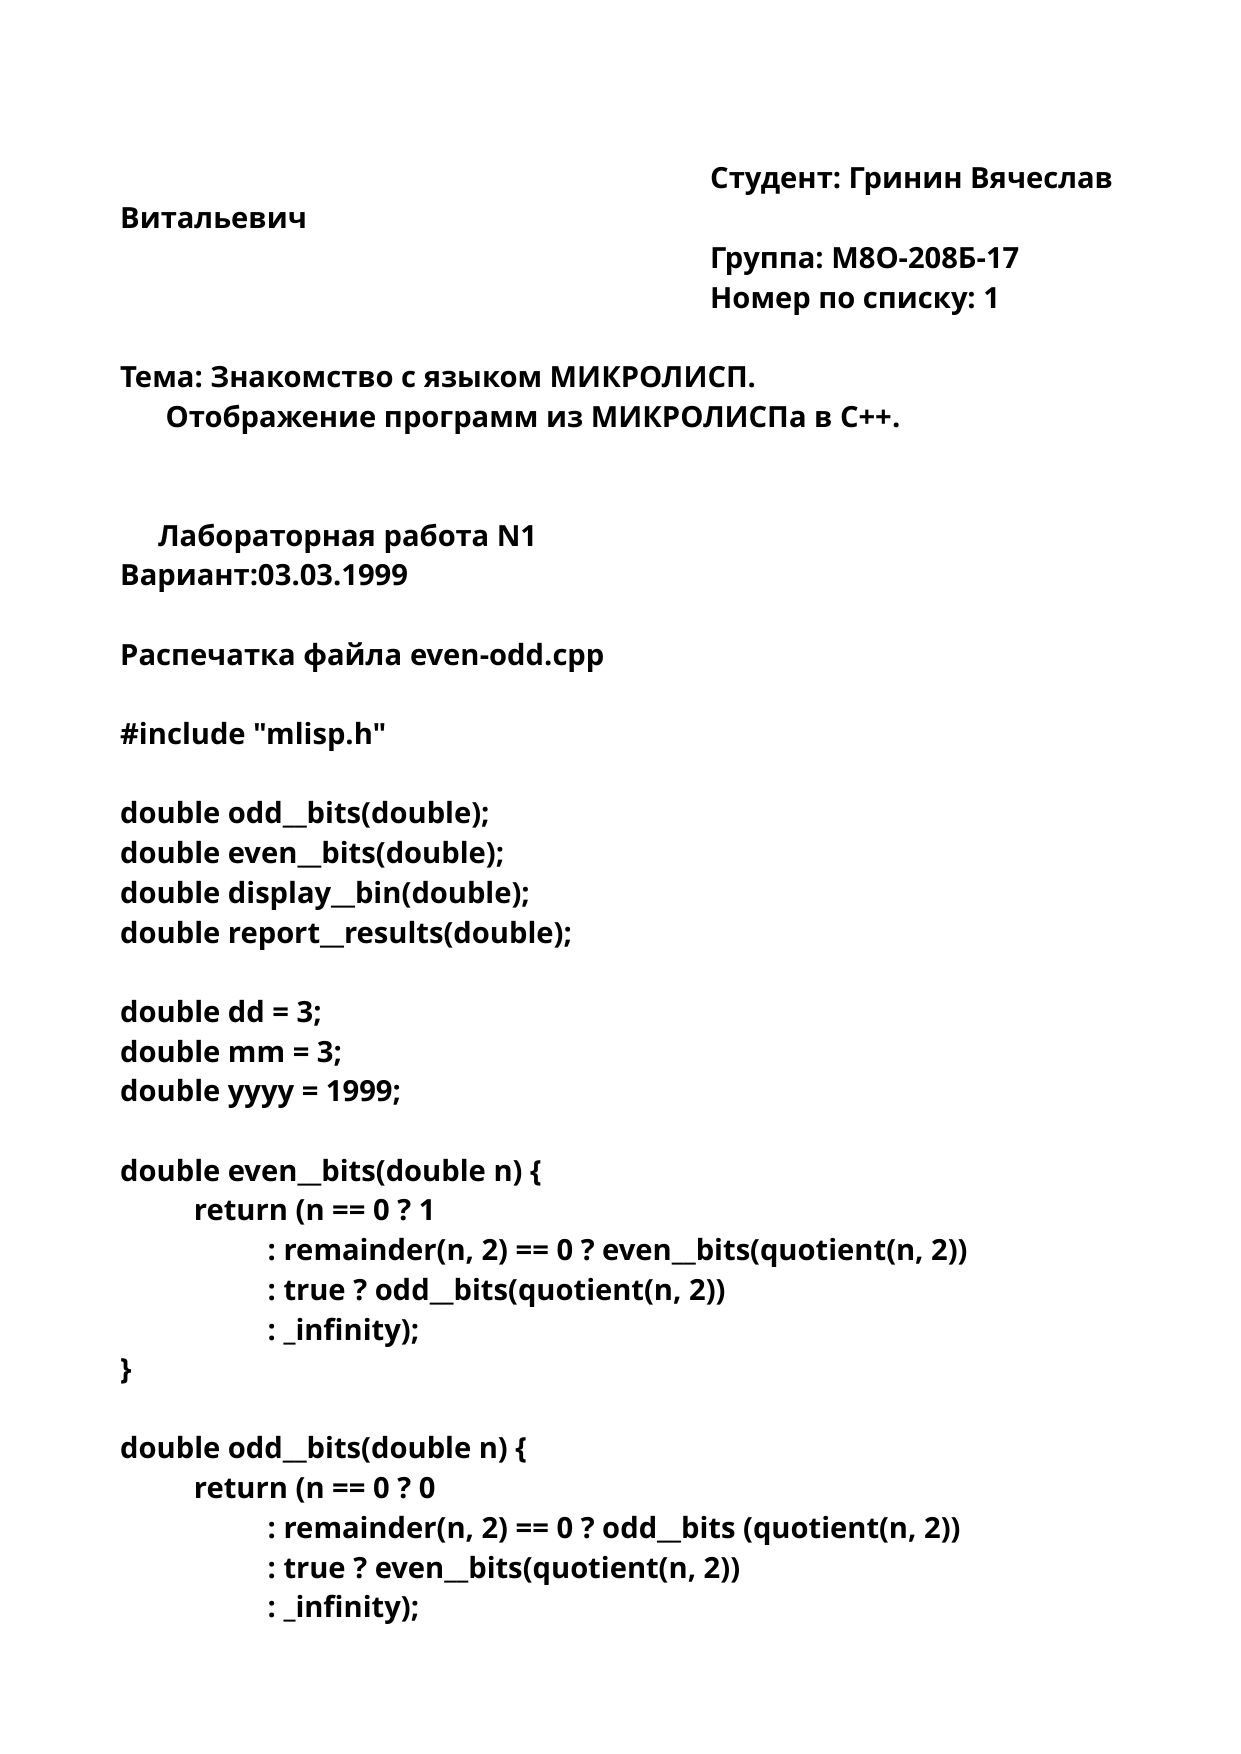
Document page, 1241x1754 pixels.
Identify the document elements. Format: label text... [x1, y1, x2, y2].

text Распечатка файла even-odd.cpp [120, 634, 1120, 674]
text double even__bits(double n) { [120, 1150, 1120, 1190]
text double yyyy = 1999; [120, 1071, 1120, 1110]
text double mm = 3; [120, 1031, 1120, 1071]
text : remainder(n, 2) == 0 ? even__bits(quotient(n, 2)) [120, 1229, 1120, 1269]
text Группа: М8О-208Б-17 [120, 237, 1120, 277]
text double odd__bits(double n) { [120, 1428, 1120, 1467]
text Вариант:03.03.1999 [120, 555, 1120, 594]
text return (n == 0 ? 0 [120, 1467, 1120, 1507]
text Отображение программ из МИКРОЛИСПа в С++. [120, 396, 1120, 436]
text double report__results(double); [120, 912, 1120, 952]
text : true ? even__bits(quotient(n, 2)) [120, 1547, 1120, 1587]
text return (n == 0 ? 1 [120, 1190, 1120, 1229]
text Студент: Гринин Вячеслав Витальевич [120, 158, 1120, 237]
text Лабораторная работа N1 [120, 515, 1120, 555]
text double dd = 3; [120, 991, 1120, 1031]
text } [120, 1348, 1120, 1388]
text Тема: Знакомство с языком МИКРОЛИСП. [120, 356, 1120, 396]
text : true ? odd__bits(quotient(n, 2)) [120, 1269, 1120, 1309]
text double display__bin(double); [120, 872, 1120, 912]
text double odd__bits(double); [120, 793, 1120, 832]
text #include "mlisp.h" [120, 713, 1120, 753]
text double even__bits(double); [120, 832, 1120, 872]
text : remainder(n, 2) == 0 ? odd__bits (quotient(n, 2)) [120, 1507, 1120, 1547]
text : _infinity); [120, 1309, 1120, 1348]
text : _infinity); [120, 1587, 1120, 1626]
text Номер по списку: 1 [120, 277, 1120, 317]
